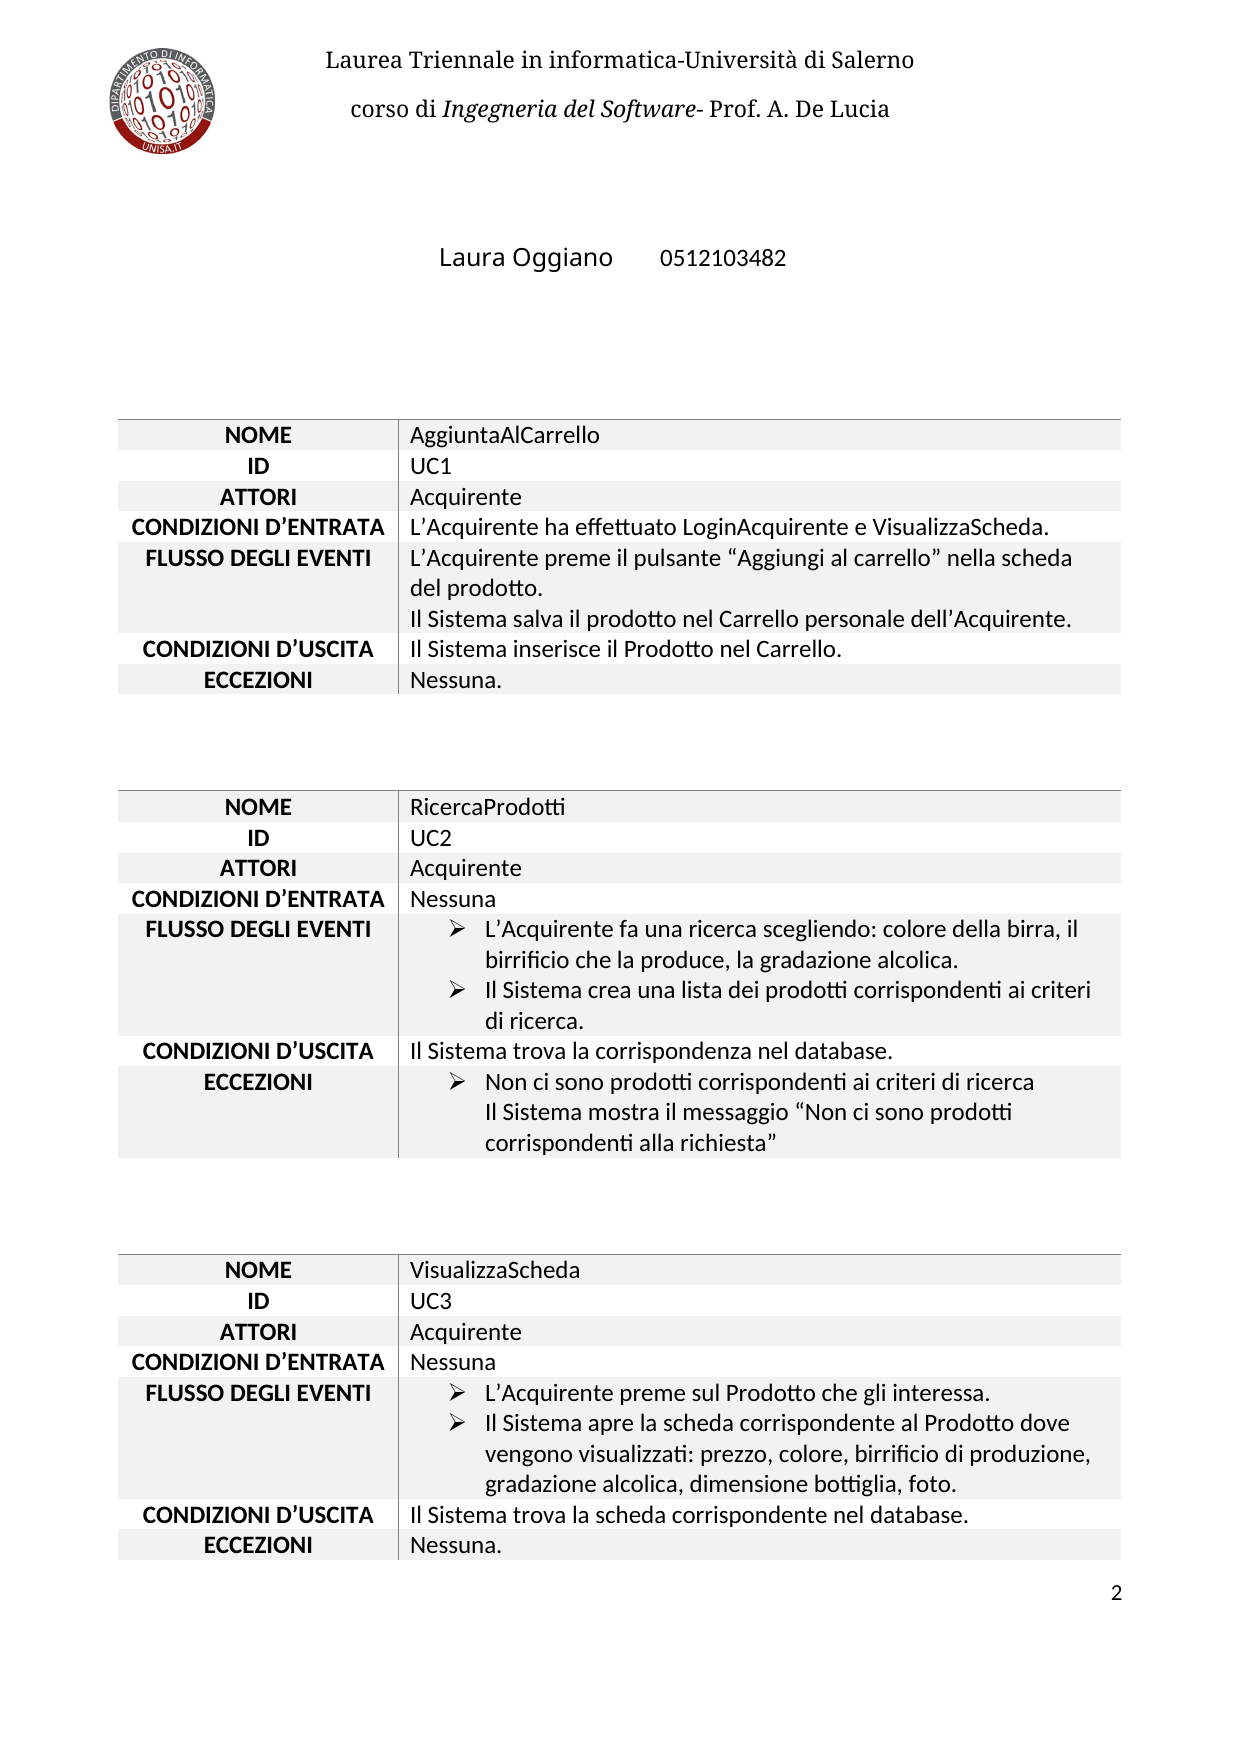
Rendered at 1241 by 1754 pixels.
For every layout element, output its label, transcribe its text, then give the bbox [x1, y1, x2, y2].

table_cell Nessuna. [399, 664, 1121, 694]
table_cell L’Acquirente preme sul Prodotto che gli interessa. Il Sistema apre la scheda corrispondente al Prodotto dove vengono visualizzati: prezzo, colore, birrificio di produzione, gradazione alcolica, dimensione bottiglia, foto. [399, 1377, 1121, 1499]
table_cell Acquirente [399, 1316, 1121, 1346]
table_header NOME [118, 1255, 398, 1285]
table_cell Il Sistema inserisce il Prodotto nel Carrello. [399, 633, 1121, 664]
table_cell Condizioni d’entrata [118, 1346, 398, 1377]
table_cell flusso degli eventi [118, 914, 398, 1036]
table_cell flusso degli eventi [118, 542, 398, 633]
table_cell Nessuna. [399, 1529, 1121, 1560]
table_cell UC3 [399, 1285, 1121, 1316]
table_cell Acquirente [399, 853, 1121, 883]
table_header VisualizzaScheda [399, 1255, 1121, 1285]
table_cell Attori [118, 481, 398, 511]
table_cell Acquirente [399, 481, 1121, 511]
table_cell ECCEZIONI [118, 1529, 398, 1560]
table_cell Condizioni d’entrata [118, 883, 398, 913]
table_cell condizioni d’uscita [118, 1036, 398, 1066]
table_cell L’Acquirente preme il pulsante “Aggiungi al carrello” nella scheda del prodotto. Il Sistema salva il prodotto nel Carrello personale dell’Acquirente. [399, 542, 1121, 633]
table_cell condizioni d’uscita [118, 633, 398, 664]
table_cell Il Sistema trova la corrispondenza nel database. [399, 1036, 1121, 1066]
table_cell ECCEZIONI [118, 1066, 398, 1158]
table_cell Il Sistema trova la scheda corrispondente nel database. [399, 1499, 1121, 1529]
table_header NOME [118, 420, 398, 450]
table_cell UC1 [399, 450, 1121, 481]
table_cell Non ci sono prodotti corrispondenti ai criteri di ricerca Il Sistema mostra il messaggio “Non ci sono prodotti corrispondenti alla richiesta” [399, 1066, 1121, 1158]
table_cell Nessuna [399, 883, 1121, 913]
text Laura Oggiano 0512103482 [29, 173, 1122, 277]
table_header RicercaProdotti [399, 791, 1121, 822]
table_cell Eccezioni [118, 664, 398, 694]
table_cell Nessuna [399, 1346, 1121, 1377]
table_header AggiuntaAlCarrello [399, 420, 1121, 450]
table_cell ID [118, 822, 398, 852]
table_cell L’Acquirente fa una ricerca scegliendo: colore della birra, il birrificio che la produce, la gradazione alcolica. Il Sistema crea una lista dei prodotti corrispondenti ai criteri di ricerca. [399, 914, 1121, 1036]
table_cell flusso degli eventi [118, 1377, 398, 1499]
table_header NOME [118, 791, 398, 822]
table_cell Attori [118, 853, 398, 883]
table_cell condizioni d’uscita [118, 1499, 398, 1529]
table_cell UC2 [399, 822, 1121, 852]
table_cell ID [118, 450, 398, 481]
table_cell Attori [118, 1316, 398, 1346]
table_cell L’Acquirente ha effettuato LoginAcquirente e VisualizzaScheda. [399, 511, 1121, 542]
table_cell Condizioni d’entrata [118, 511, 398, 542]
table_cell ID [118, 1285, 398, 1316]
